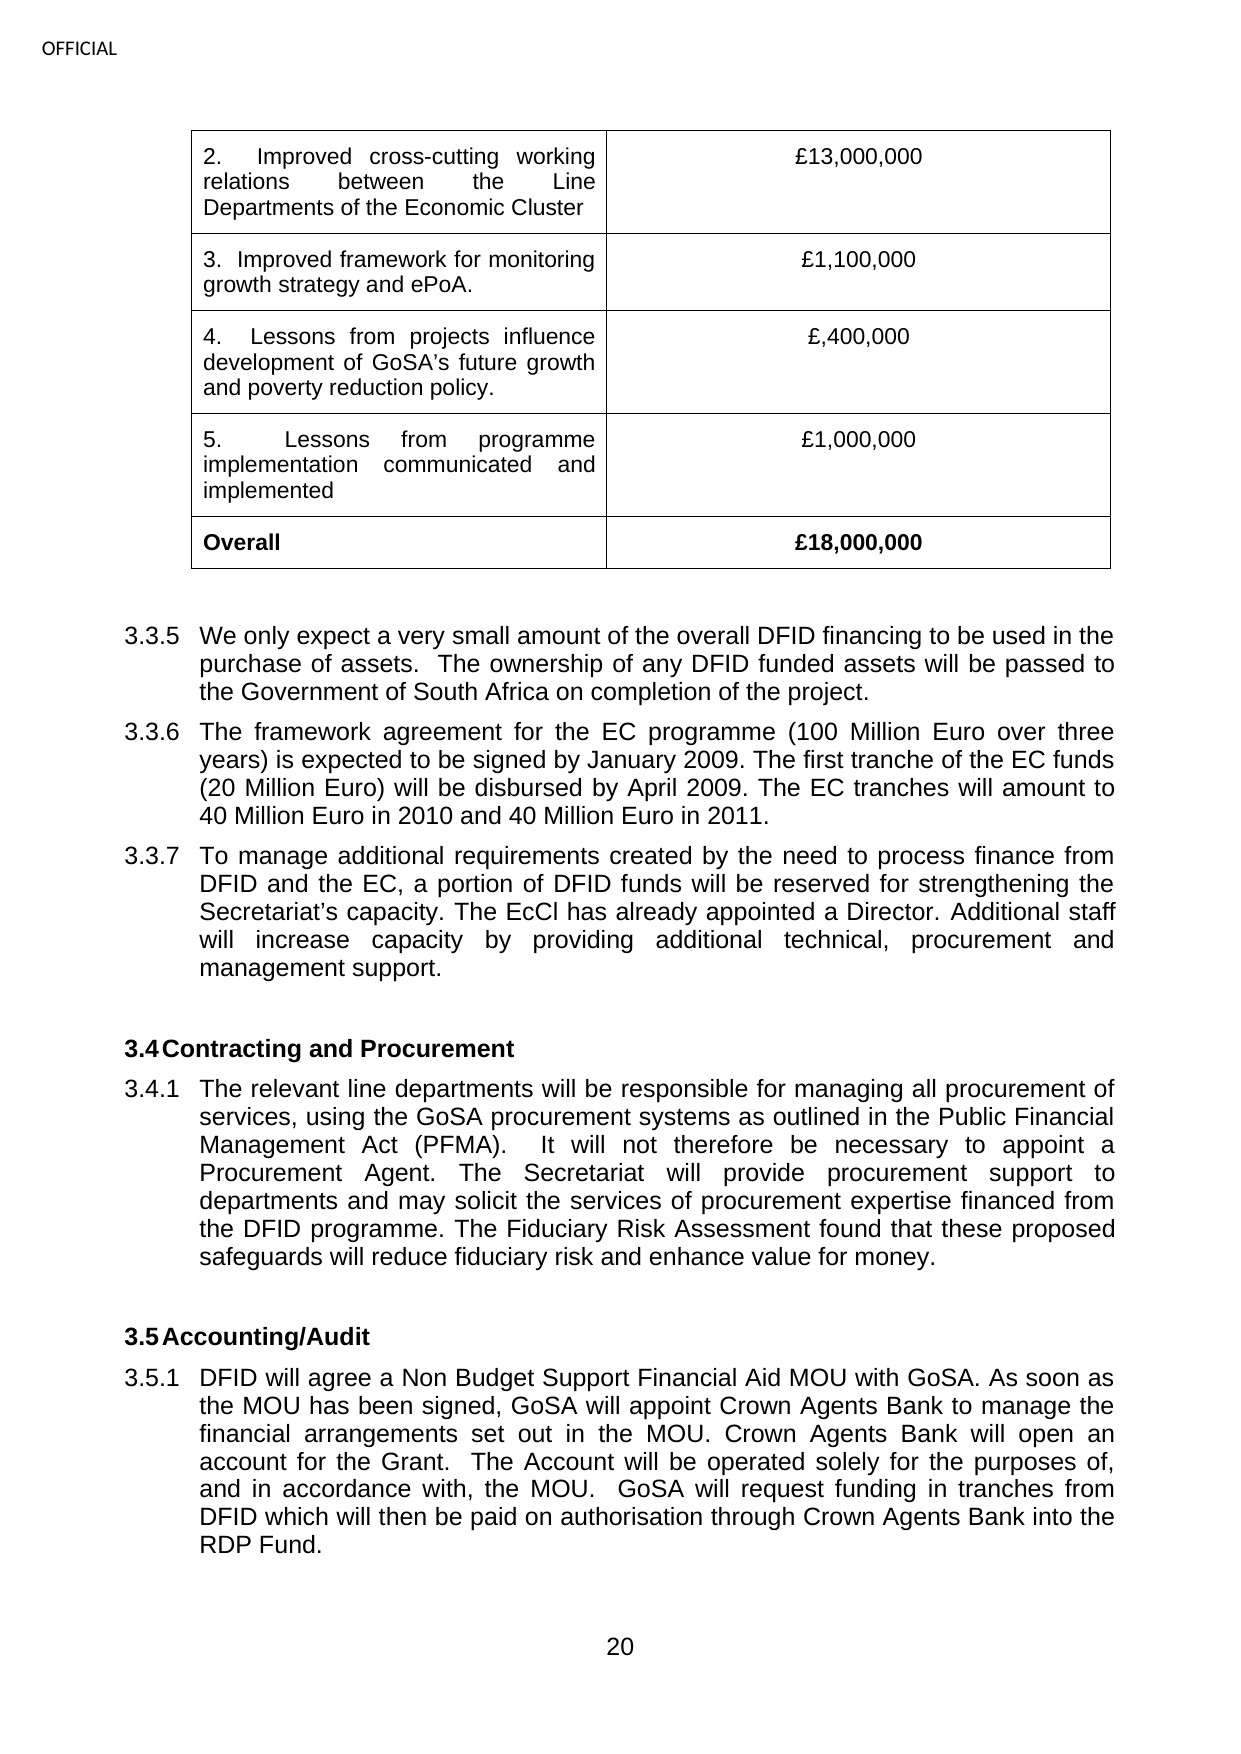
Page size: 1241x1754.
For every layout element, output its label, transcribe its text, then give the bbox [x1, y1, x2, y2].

list DFID will agree a Non Budget Support Financial Aid MOU with GoSA. As soon as the MOU has been signed, GoSA will appoint Crown Agents Bank to manage the financial arrangements set out in the MOU. Crown Agents Bank will open an account for the Grant. The Account will be operated solely for the purposes of, and in accordance with, the MOU. GoSA will request funding in tranches from DFID which will then be paid on authorisation through Crown Agents Bank into the RDP Fund. [124, 1364, 1116, 1559]
list Contracting and Procurement [124, 1034, 1116, 1062]
table_cell £,400,000 [607, 311, 1110, 413]
table_cell Overall [192, 517, 606, 568]
list The framework agreement for the EC programme (100 Million Euro over three years) is expected to be signed by January 2009. The first tranche of the EC funds (20 Million Euro) will be disbursed by April 2009. The EC tranches will amount to 40 Million Euro in 2010 and 40 Million Euro in 2011. [124, 718, 1116, 829]
table_cell £13,000,000 [607, 131, 1110, 233]
table_cell 5. Lessons from programme implementation communicated and implemented [192, 414, 606, 516]
table_cell 4. Lessons from projects influence development of GoSA’s future growth and poverty reduction policy. [192, 311, 606, 413]
list To manage additional requirements created by the need to process finance from DFID and the EC, a portion of DFID funds will be reserved for strengthening the Secretariat’s capacity. The EcCl has already appointed a Director. Additional staff will increase capacity by providing additional technical, procurement and management support. [124, 842, 1116, 982]
list We only expect a very small amount of the overall DFID financing to be used in the purchase of assets. The ownership of any DFID funded assets will be passed to the Government of South Africa on completion of the project. [124, 622, 1116, 705]
table_cell £1,000,000 [607, 414, 1110, 516]
list Accounting/Audit [124, 1323, 1116, 1351]
table_cell £18,000,000 [607, 517, 1110, 568]
table_cell 3. Improved framework for monitoring growth strategy and ePoA. [192, 234, 606, 310]
table_cell 2. Improved cross-cutting working relations between the Line Departments of the Economic Cluster [192, 131, 606, 233]
table_cell £1,100,000 [607, 234, 1110, 310]
list The relevant line departments will be responsible for managing all procurement of services, using the GoSA procurement systems as outlined in the Public Financial Management Act (PFMA). It will not therefore be necessary to appoint a Procurement Agent. The Secretariat will provide procurement support to departments and may solicit the services of procurement expertise financed from the DFID programme. The Fiduciary Risk Assessment found that these proposed safeguards will reduce fiduciary risk and enhance value for money. [124, 1075, 1116, 1270]
